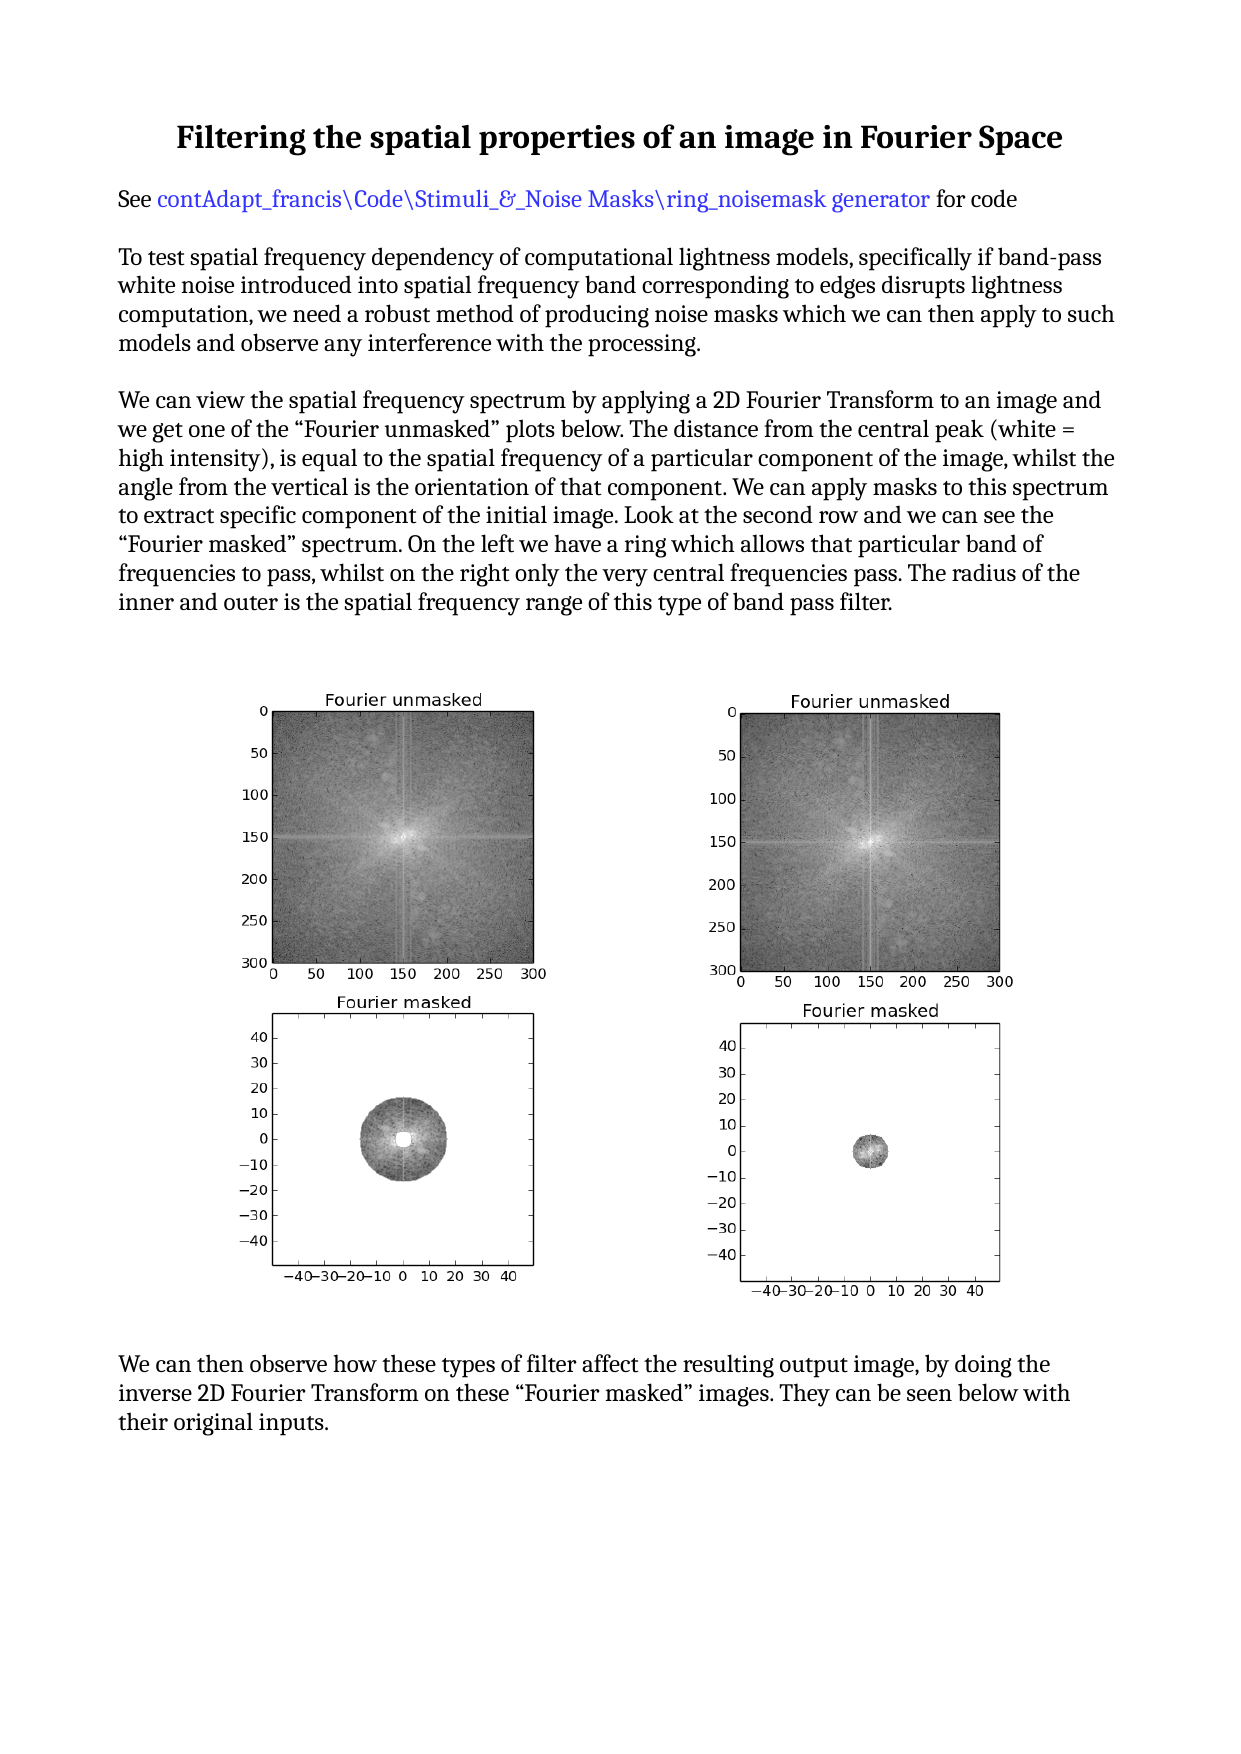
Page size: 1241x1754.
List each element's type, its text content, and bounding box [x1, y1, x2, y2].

text See contAdapt_francis\Code\Stimuli_&_Noise Masks\ring_noisemask generator for code To test spatial frequency dependency of computational lightness models, specifically if band-pass white noise introduced into spatial frequency band corresponding to edges disrupts lightness computation, we need a robust method of producing noise masks which we can then apply to such models and observe any interference with the processing. [118, 185, 1122, 358]
picture [158, 642, 1093, 1351]
text Filtering the spatial properties of an image in Fourier Space [118, 118, 1122, 156]
text We can view the spatial frequency spectrum by applying a 2D Fourier Transform to an image and we get one of the “Fourier unmasked” plots below. The distance from the central peak (white = high intensity), is equal to the spatial frequency of a particular component of the image, whilst the angle from the vertical is the orientation of that component. We can apply masks to this spectrum to extract specific component of the initial image. Look at the second row and we can see the “Fourier masked” spectrum. On the left we have a ring which allows that particular band of frequencies to pass, whilst on the right only the very central frequencies pass. The radius of the inner and outer is the spatial frequency range of this type of band pass filter. [118, 386, 1122, 616]
text We can then observe how these types of filter affect the resulting output image, by doing the inverse 2D Fourier Transform on these “Fourier masked” images. They can be seen below with their original inputs. [118, 616, 1122, 1436]
